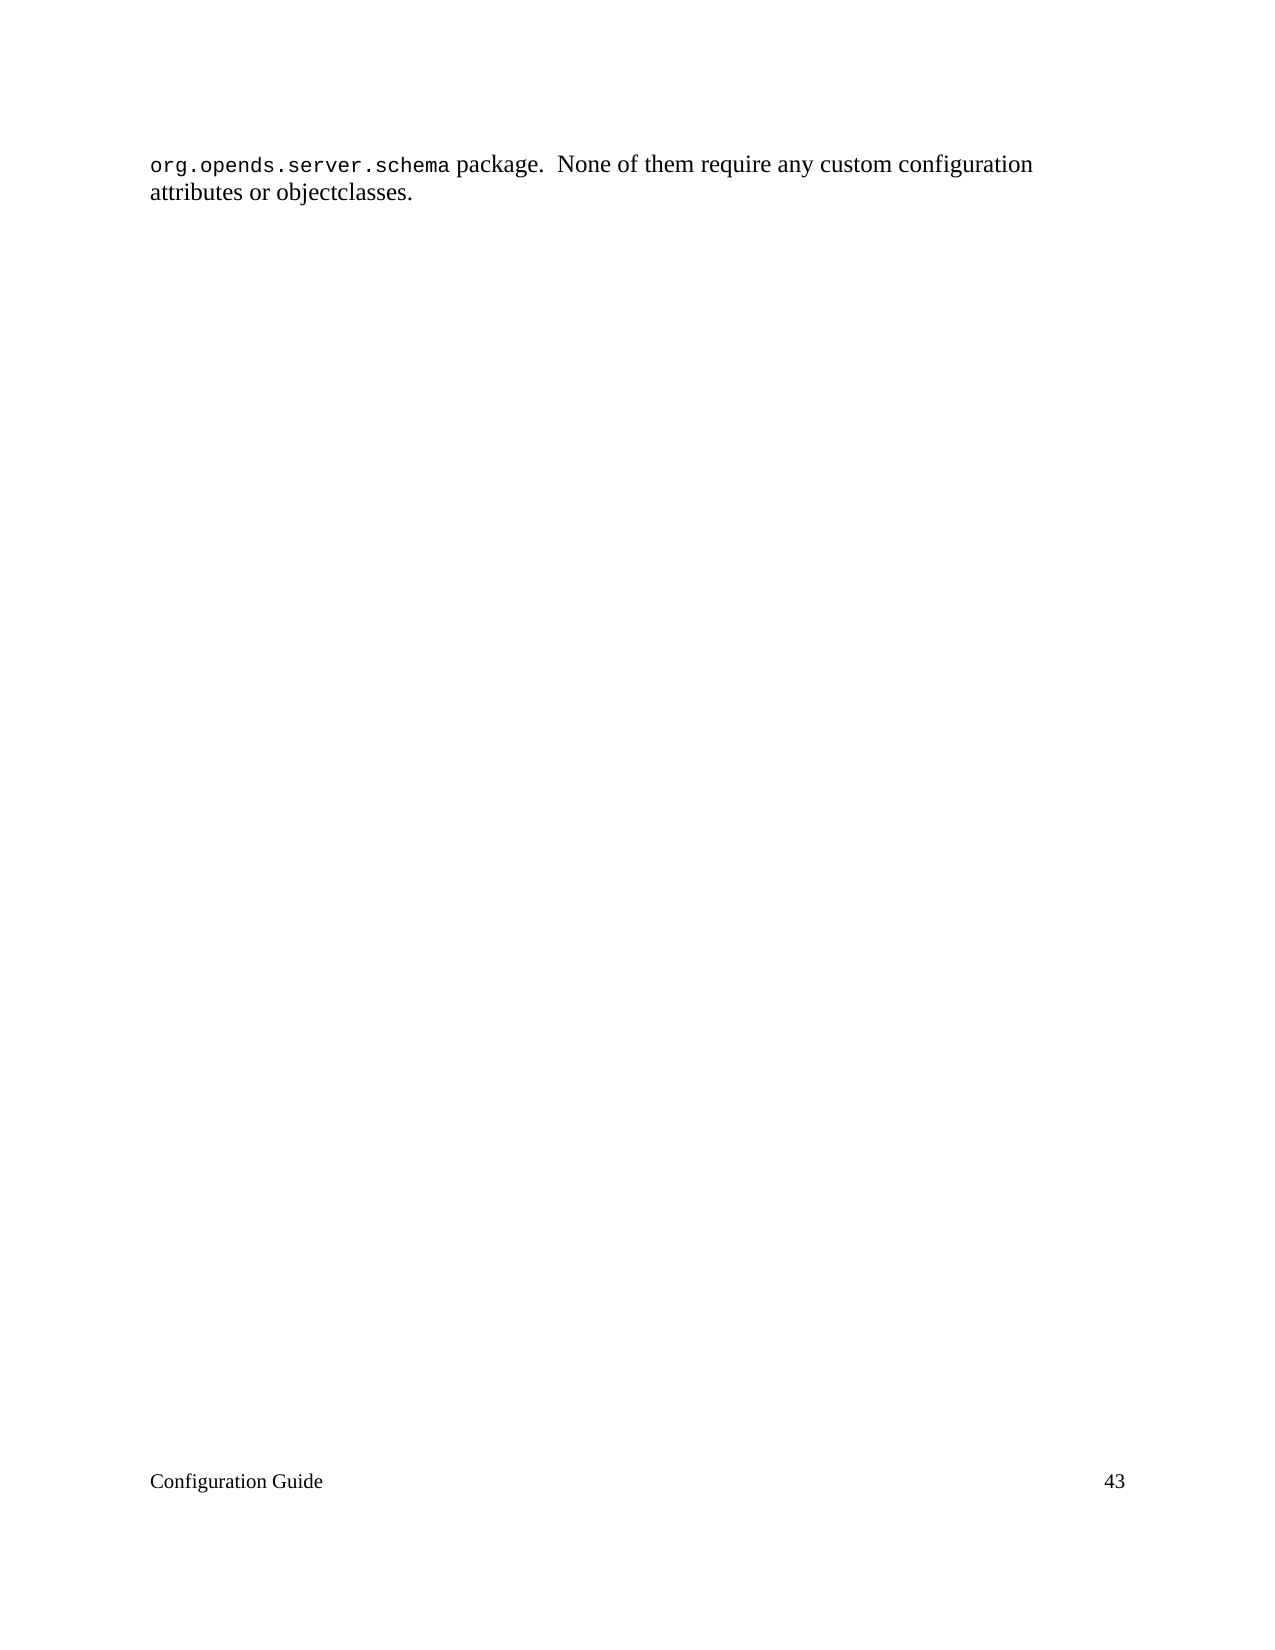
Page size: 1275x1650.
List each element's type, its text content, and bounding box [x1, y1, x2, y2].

text org.opends.server.schema package. None of them require any custom configuration attributes or objectclasses. [150, 150, 1125, 206]
